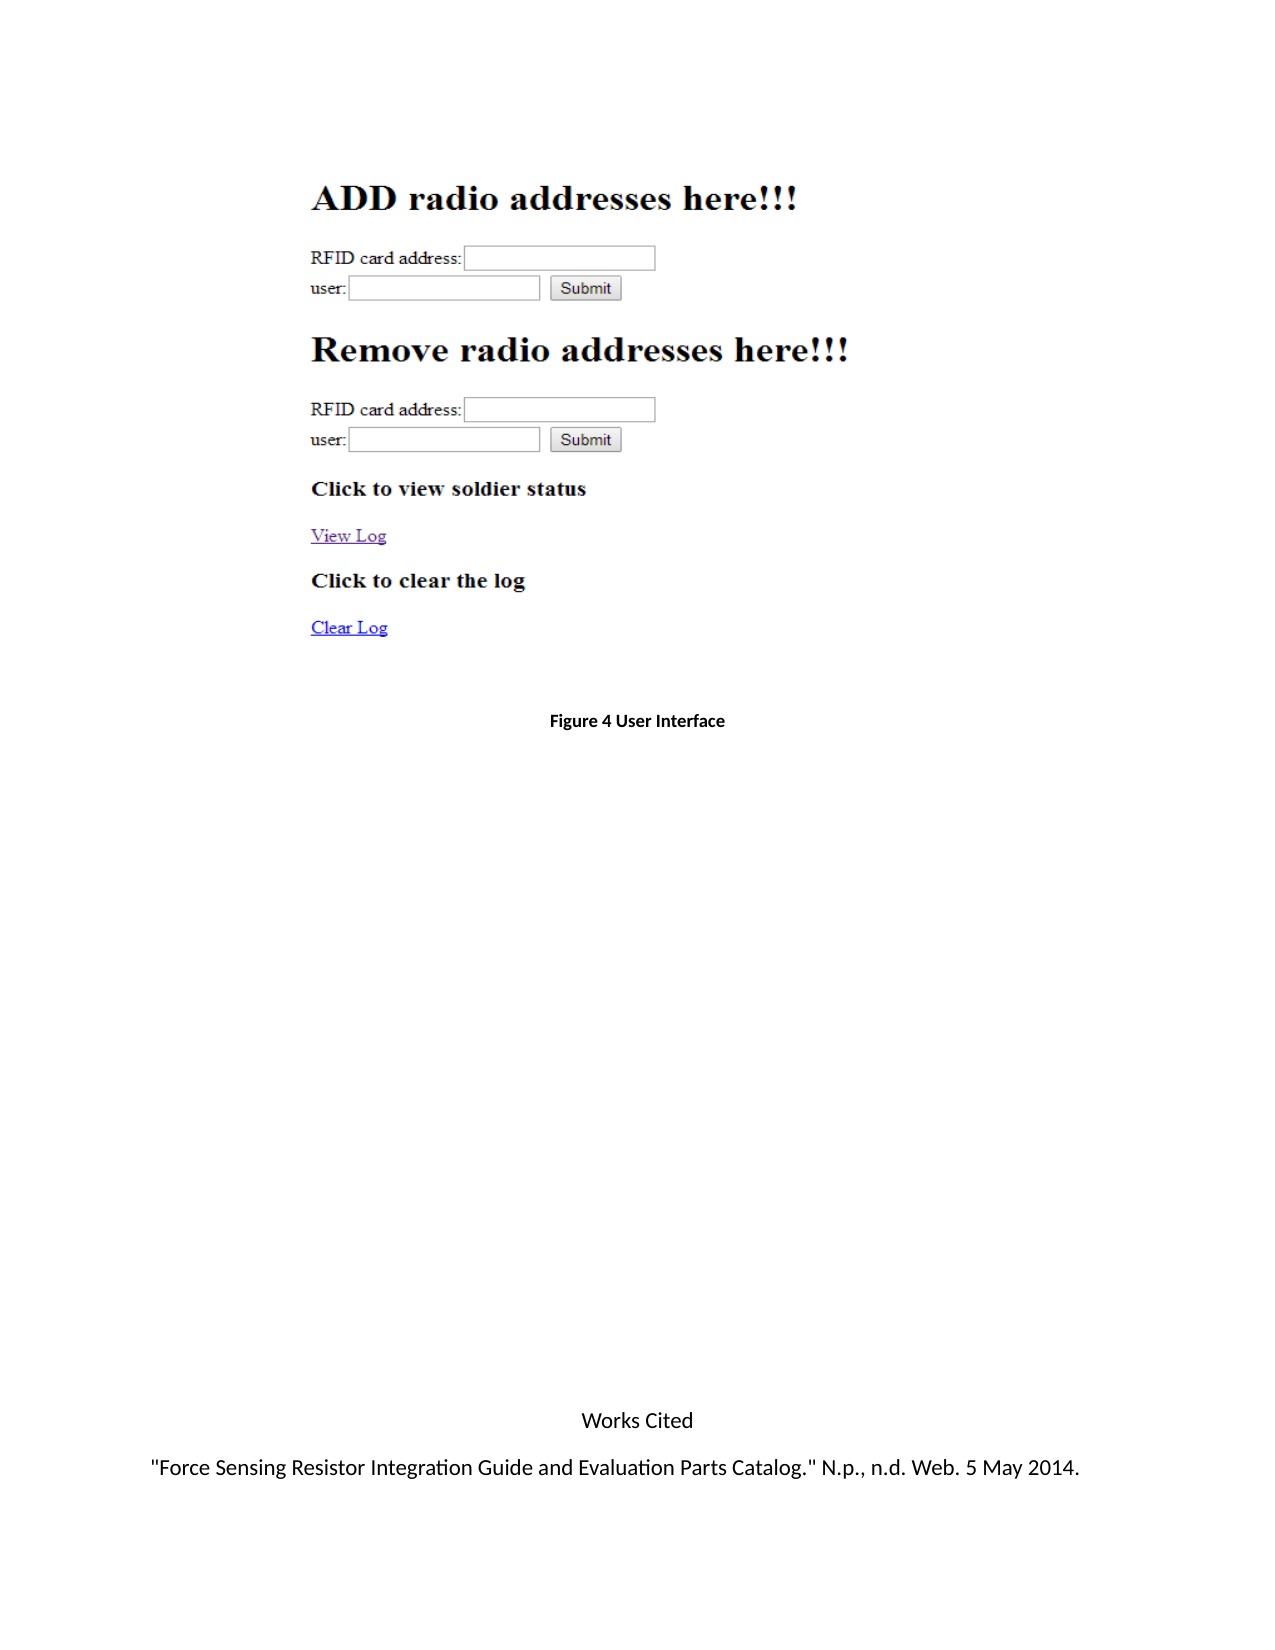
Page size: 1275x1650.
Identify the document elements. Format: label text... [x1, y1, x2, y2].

picture [301, 171, 949, 707]
text Works Cited [150, 1406, 1125, 1434]
text Figure 4 User Interface [150, 150, 1125, 732]
text "Force Sensing Resistor Integration Guide and Evaluation Parts Catalog." N.p., n.d. Web. 5 May 2014. [150, 1453, 1125, 1481]
